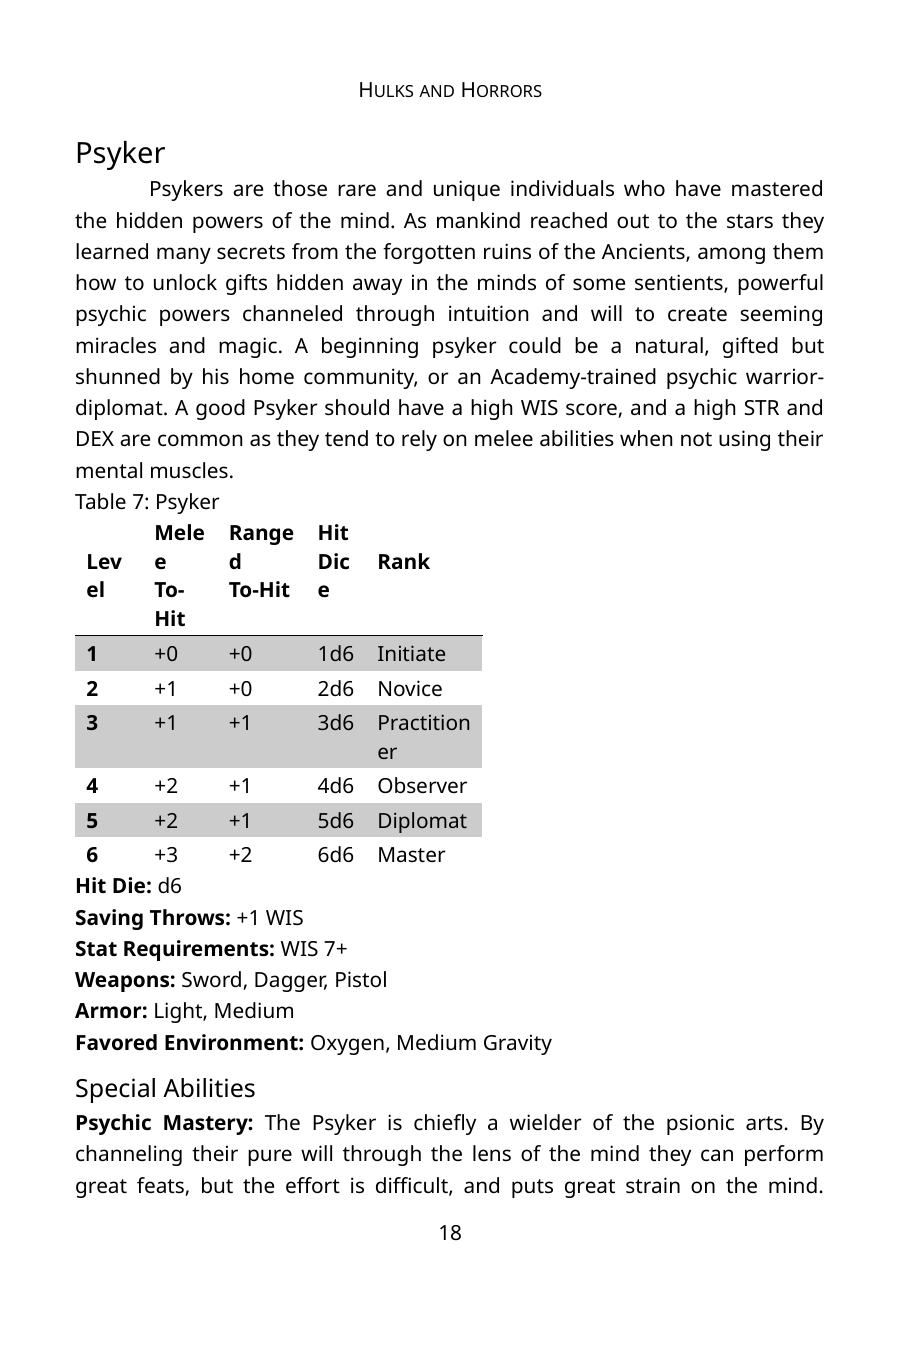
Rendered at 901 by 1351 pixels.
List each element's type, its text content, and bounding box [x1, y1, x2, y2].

table_cell 1 [75, 636, 143, 671]
table_header Rank [366, 516, 482, 635]
table_cell Master [366, 837, 482, 872]
table_header Level [75, 516, 143, 635]
table_cell +0 [217, 636, 306, 671]
table_cell 5d6 [306, 803, 366, 837]
table_cell Observer [366, 768, 482, 803]
table_cell +3 [143, 837, 217, 872]
text Favored Environment: Oxygen, Medium Gravity [75, 1028, 825, 1056]
table_cell Novice [366, 671, 482, 705]
table_cell Diplomat [366, 803, 482, 837]
table_cell 2 [75, 671, 143, 705]
table_cell 2d6 [306, 671, 366, 705]
table_header Ranged To-Hit [217, 516, 306, 635]
table_cell 4d6 [306, 768, 366, 803]
table_cell 6d6 [306, 837, 366, 872]
table_cell Initiate [366, 636, 482, 671]
text Hit Die: d6 [75, 872, 825, 900]
table_cell 3d6 [306, 705, 366, 768]
table_cell +2 [217, 837, 306, 872]
text Weapons: Sword, Dagger, Pistol [75, 965, 825, 994]
table_cell +2 [143, 768, 217, 803]
table_cell +1 [143, 671, 217, 705]
text Psykers are those rare and unique individuals who have mastered the hidden powers of the mind. As mankind reached out to the stars they learned many secrets from the forgotten ruins of the Ancients, among them how to unlock gifts hidden away in the minds of some sentients, powerful psychic powers channeled through intuition and will to create seeming miracles and magic. A beginning psyker could be a natural, gifted but shunned by his home community, or an Academy-trained psychic warrior-diplomat. A good Psyker should have a high WIS score, and a high STR and DEX are common as they tend to rely on melee abilities when not using their mental muscles. [75, 174, 825, 484]
text Armor: Light, Medium [75, 997, 825, 1025]
table_cell 1d6 [306, 636, 366, 671]
table_cell 4 [75, 768, 143, 803]
table_cell Practitioner [366, 705, 482, 768]
table_cell +1 [217, 803, 306, 837]
subtitle Psyker [75, 132, 825, 172]
table_cell 6 [75, 837, 143, 872]
table_cell +0 [143, 636, 217, 671]
text Saving Throws: +1 WIS [75, 903, 825, 931]
text Stat Requirements: WIS 7+ [75, 934, 825, 963]
table_header Hit Dice [306, 516, 366, 635]
table_cell 5 [75, 803, 143, 837]
text Table 7: Psyker [75, 487, 825, 516]
table_cell 3 [75, 705, 143, 768]
text Psychic Mastery: The Psyker is chiefly a wielder of the psionic arts. By channeling their pure will through the lens of the mind they can perform great feats, but the effort is difficult, and puts great strain on the mind. [75, 1108, 825, 1199]
subtitle Special Abilities [75, 1071, 825, 1105]
table_cell +1 [217, 705, 306, 768]
table_cell +2 [143, 803, 217, 837]
table_cell +1 [217, 768, 306, 803]
table_cell +1 [143, 705, 217, 768]
table_cell +0 [217, 671, 306, 705]
table_header Melee To-Hit [143, 516, 217, 635]
